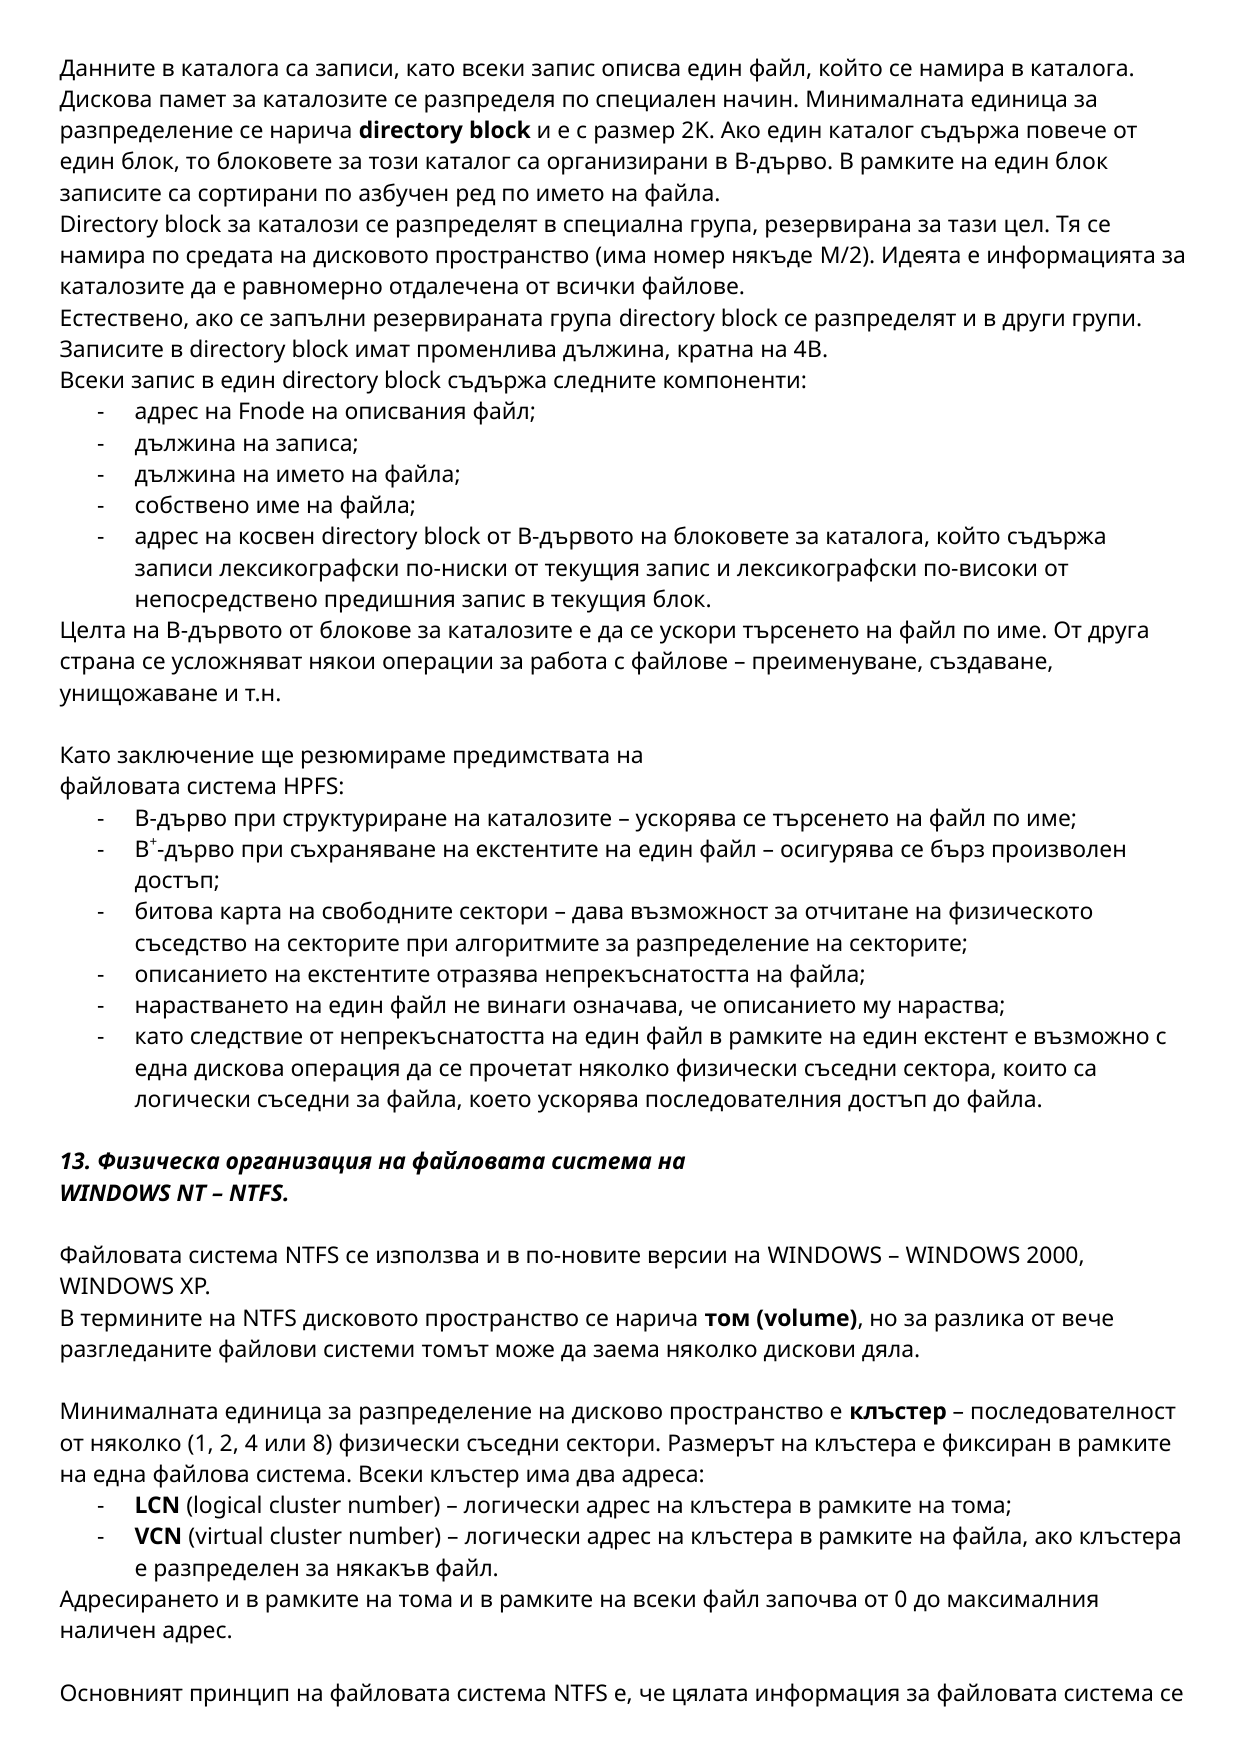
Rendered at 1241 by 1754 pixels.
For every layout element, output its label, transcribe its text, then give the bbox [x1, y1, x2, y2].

text Записите в directory block имат променлива дължина, кратна на 4B. [59, 333, 1191, 364]
text Адресирането и в рамките на тома и в рамките на всеки файл започва от 0 до максималния наличен адрес. [59, 1583, 1191, 1645]
list дължина на името на файла; [97, 458, 1191, 489]
list LCN (logical cluster number) – логически адрес на клъстера в рамките на тома; [97, 1489, 1191, 1520]
text В термините на NTFS дисковото пространство се нарича том (volume), но за разлика от вече разгледаните файлови системи томът може да заема няколко дискови дяла. [59, 1302, 1191, 1364]
text Естествено, ако се запълни резервираната група directory block се разпределят и в други групи. [59, 302, 1191, 333]
list като следствие от непрекъснатостта на един файл в рамките на един екстент е възможно с една дискова операция да се прочетат няколко физически съседни сектора, които са логически съседни за файла, което ускорява последователния достъп до файла. [97, 1020, 1191, 1114]
list B-дърво при структуриране на каталозите – ускорява се търсенето на файл по име; [97, 802, 1191, 833]
text файловата система HPFS: [59, 770, 1191, 802]
list описанието на екстентите отразява непрекъснатостта на файла; [97, 958, 1191, 989]
text Целта на B-дървото от блокове за каталозите е да се ускори търсенето на файл по име. От друга страна се усложняват някои операции за работа с файлове – преименуване, създаване, унищожаване и т.н. [59, 614, 1191, 708]
text Всеки запис в един directory block съдържа следните компоненти: [59, 364, 1191, 395]
list адрес на косвен directory block от B-дървото на блоковете за каталога, който съдържа записи лексикографски по-ниски от текущия запис и лексикографски по-високи от непосредствено предишния запис в текущия блок. [97, 520, 1191, 614]
text Основният принцип на файловата система NTFS е, че цялата информация за файловата система се [59, 1677, 1191, 1708]
list дължина на записа; [97, 427, 1191, 458]
list VCN (virtual cluster number) – логически адрес на клъстера в рамките на файла, ако клъстера е разпределен за някакъв файл. [97, 1520, 1191, 1583]
text 13. Физическа организация на файловата система на [59, 1145, 1191, 1177]
text Дискова памет за каталозите се разпределя по специален начин. Минималната единица за разпределение се нарича directory block и е с размер 2K. Ако един каталог съдържа повече от един блок, то блоковете за този каталог са организирани в B-дърво. В рамките на един блок записите са сортирани по азбучен ред по името на файла. [59, 83, 1191, 208]
list битова карта на свободните сектори – дава възможност за отчитане на физическото съседство на секторите при алгоритмите за разпределение на секторите; [97, 895, 1191, 958]
list нарастването на един файл не винаги означава, че описанието му нараства; [97, 989, 1191, 1020]
text Данните в каталога са записи, като всеки запис описва един файл, който се намира в каталога. [59, 52, 1191, 83]
text Минималната единица за разпределение на дисково пространство е клъстер – последователност от няколко (1, 2, 4 или 8) физически съседни сектори. Размерът на клъстера е фиксиран в рамките на една файлова система. Всеки клъстер има два адреса: [59, 1395, 1191, 1489]
text Directory block за каталози се разпределят в специална група, резервирана за тази цел. Тя се намира по средата на дисковото пространство (има номер някъде M/2). Идеята е информацията за каталозите да е равномерно отдалечена от всички файлове. [59, 208, 1191, 302]
list адрес на Fnode на описвания файл; [97, 395, 1191, 427]
text WINDOWS NT – NTFS. [59, 1177, 1191, 1208]
list B+-дърво при съхраняване на екстентите на един файл – осигурява се бърз произволен достъп; [97, 833, 1191, 895]
list собствено име на файла; [97, 489, 1191, 520]
text Като заключение ще резюмираме предимствата на [59, 739, 1191, 770]
text Файловата система NTFS се използва и в по-новите версии на WINDOWS – WINDOWS 2000, WINDOWS XP. [59, 1239, 1191, 1302]
